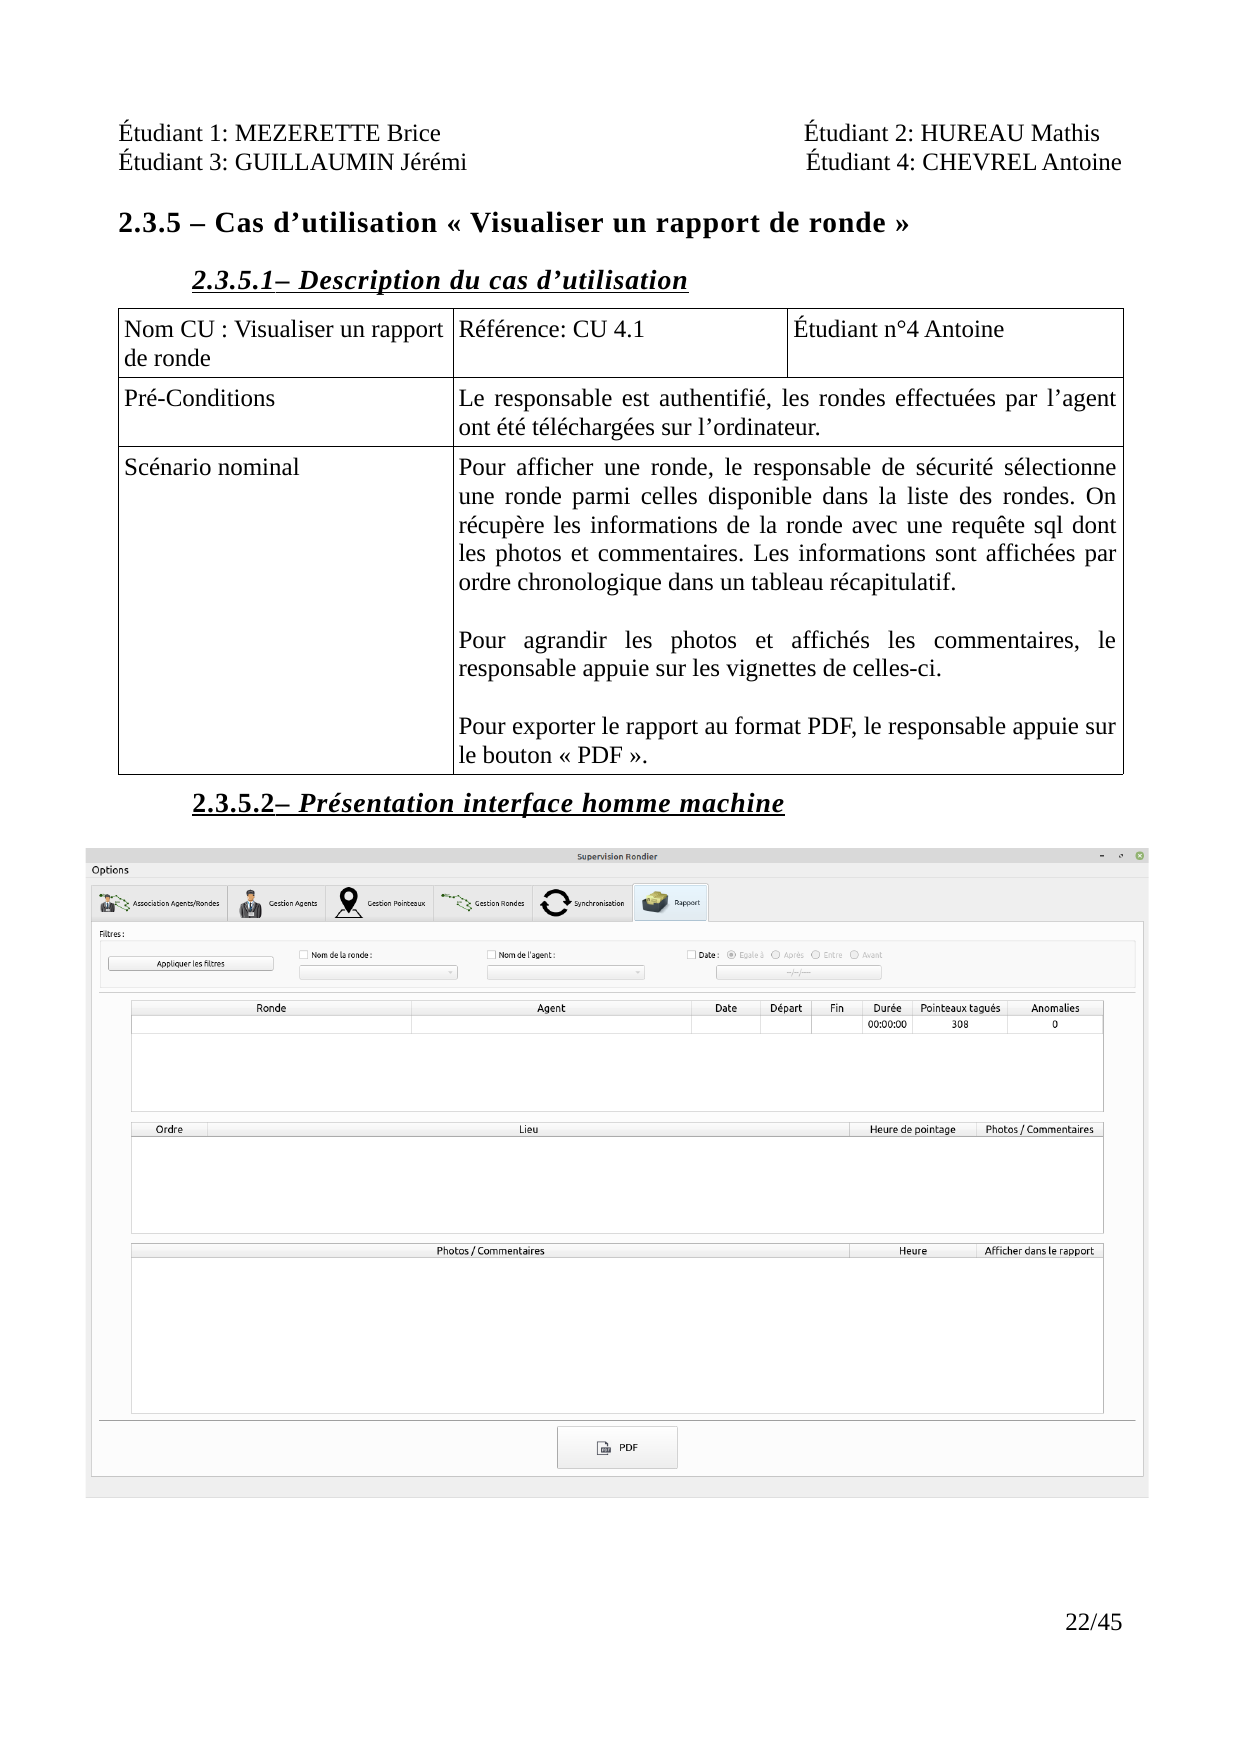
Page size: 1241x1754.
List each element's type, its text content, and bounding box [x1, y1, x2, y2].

subtitle 2.3.5.1– Description du cas d’utilisation [118, 264, 1122, 296]
table_cell Scénario nominal [119, 447, 453, 774]
table_cell Pour afficher une ronde, le responsable de sécurité sélectionne une ronde parmi celles disponible dans la liste des rondes. On récupère les informations de la ronde avec une requête sql dont les photos et commentaires. Les informations sont affichées par ordre chronologique dans un tableau récapitulatif. Pour agrandir les photos et affichés les commentaires, le responsable appuie sur les vignettes de celles-ci. Pour exporter le rapport au format PDF, le responsable appuie sur le bouton « PDF ». [454, 447, 1123, 774]
subtitle 2.3.5 – Cas d’utilisation « Visualiser un rapport de ronde » [118, 205, 1122, 239]
table_header Référence: CU 4.1 [454, 309, 787, 377]
table_cell Pré-Conditions [119, 378, 453, 446]
table_cell Le responsable est authentifié, les rondes effectuées par l’agent ont été téléchargées sur l’ordinateur. [454, 378, 1123, 446]
table_header Étudiant n°4 Antoine [788, 309, 1123, 377]
picture [85, 848, 1149, 1498]
subtitle 2.3.5.2– Présentation interface homme machine [118, 787, 1122, 819]
table_header Nom CU : Visualiser un rapport de ronde [119, 309, 453, 377]
